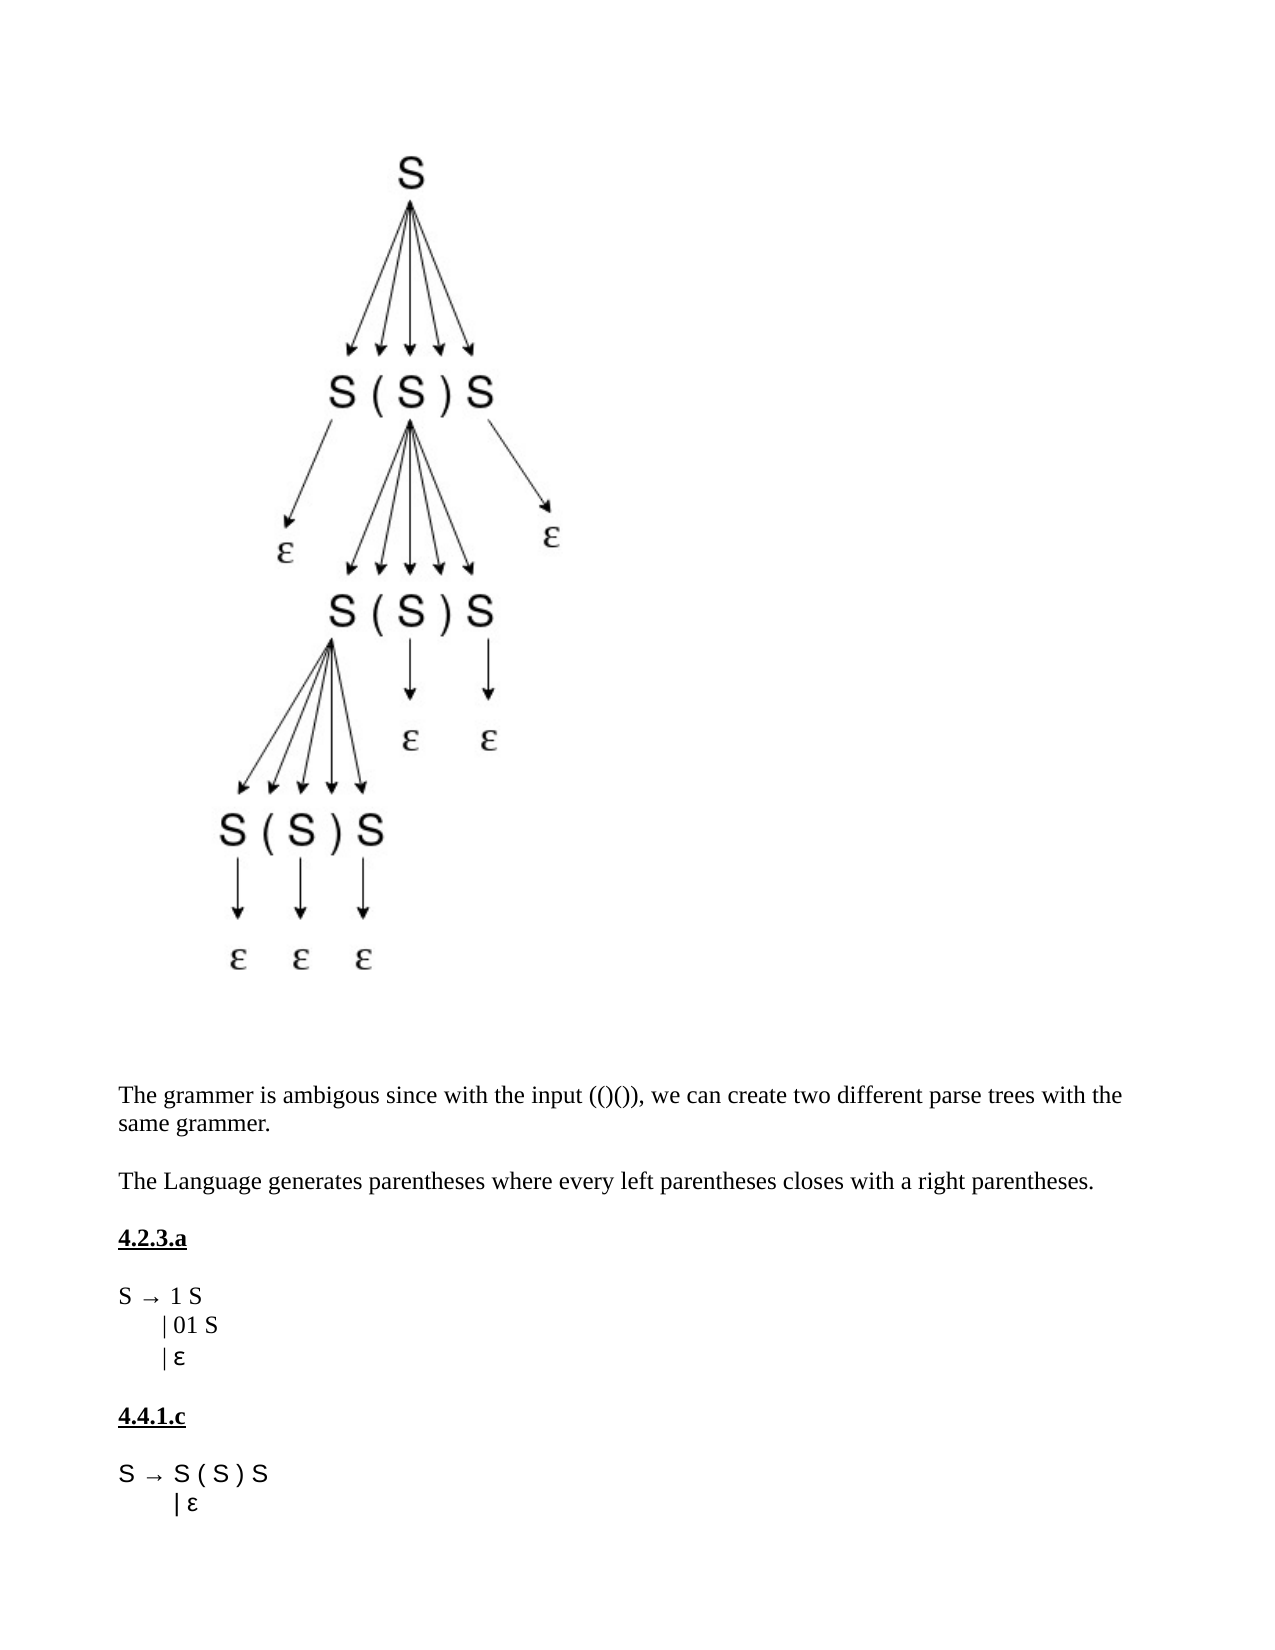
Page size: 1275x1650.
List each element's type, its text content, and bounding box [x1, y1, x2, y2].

text | 01 S [118, 1310, 1157, 1338]
text The Language generates parentheses where every left parentheses closes with a right parentheses. [118, 1166, 1157, 1195]
text 4.2.3.a [118, 1223, 1157, 1252]
picture [112, 144, 599, 1023]
text | ε [118, 1338, 1157, 1373]
text | ε [118, 1488, 1157, 1516]
text The grammer is ambigous since with the input (()()), we can create two different parse trees with the same grammer. [118, 1080, 1157, 1137]
text S → 1 S [118, 1281, 1157, 1310]
text 4.4.1.c [118, 1401, 1157, 1430]
text S → S ( S ) S [118, 1459, 1157, 1488]
